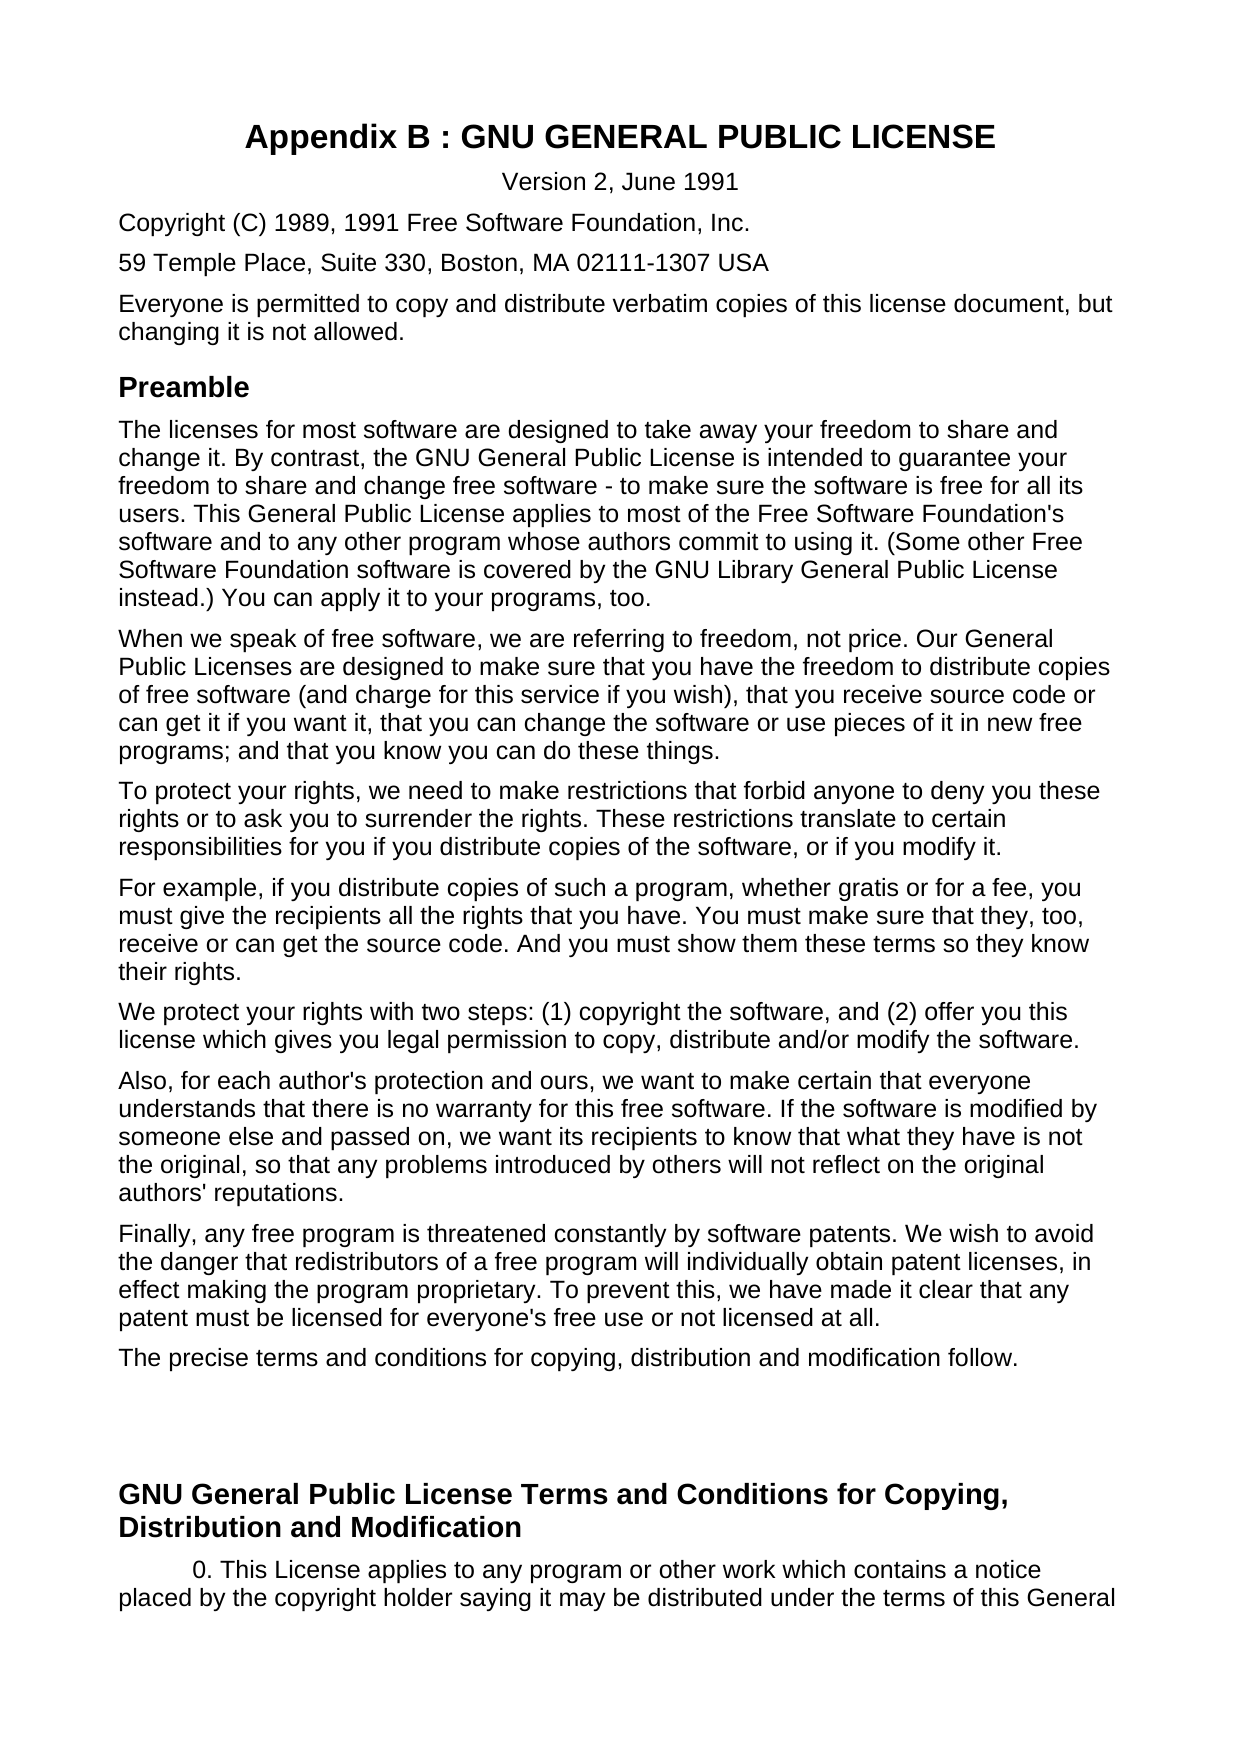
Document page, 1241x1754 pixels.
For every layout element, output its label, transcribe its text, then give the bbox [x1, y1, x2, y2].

subtitle Preamble [118, 371, 1122, 403]
text Copyright (C) 1989, 1991 Free Software Foundation, Inc. [118, 208, 1122, 236]
text Also, for each author's protection and ours, we want to make certain that everyone understands that there is no warranty for this free software. If the software is modified by someone else and passed on, we want its recipients to know that what they have is not the original, so that any problems introduced by others will not reflect on the original authors' reputations. [118, 1067, 1122, 1207]
text For example, if you distribute copies of such a program, whether gratis or for a fee, you must give the recipients all the rights that you have. You must make sure that they, too, receive or can get the source code. And you must show them these terms so they know their rights. [118, 873, 1122, 986]
text When we speak of free software, we are referring to freedom, not price. Our General Public Licenses are designed to make sure that you have the freedom to distribute copies of free software (and charge for this service if you wish), that you receive source code or can get it if you want it, that you can change the software or use pieces of it in new free programs; and that you know you can do these things. [118, 624, 1122, 764]
text Finally, any free program is threatened constantly by software patents. We wish to avoid the danger that redistributors of a free program will individually obtain patent licenses, in effect making the program proprietary. To prevent this, we have made it clear that any patent must be licensed for everyone's free use or not licensed at all. [118, 1219, 1122, 1331]
text To protect your rights, we need to make restrictions that forbid anyone to deny you these rights or to ask you to surrender the rights. These restrictions translate to certain responsibilities for you if you distribute copies of the software, or if you modify it. [118, 777, 1122, 861]
text Version 2, June 1991 [118, 168, 1122, 196]
text 0. This License applies to any program or other work which contains a notice placed by the copyright holder saying it may be distributed under the terms of this General [118, 1556, 1122, 1612]
subtitle GNU General Public License Terms and Conditions for Copying, Distribution and Modification [118, 1478, 1122, 1543]
subtitle Appendix B : GNU GENERAL PUBLIC LICENSE [118, 118, 1122, 155]
text 59 Temple Place, Suite 330, Boston, MA 02111-1307 USA [118, 249, 1122, 277]
text Everyone is permitted to copy and distribute verbatim copies of this license document, but changing it is not allowed. [118, 289, 1122, 346]
text We protect your rights with two steps: (1) copyright the software, and (2) offer you this license which gives you legal permission to copy, distribute and/or modify the software. [118, 998, 1122, 1054]
text The precise terms and conditions for copying, distribution and modification follow. [118, 1344, 1122, 1372]
text The licenses for most software are designed to take away your freedom to share and change it. By contrast, the GNU General Public License is intended to guarantee your freedom to share and change free software - to make sure the software is free for all its users. This General Public License applies to most of the Free Software Foundation's software and to any other program whose authors commit to using it. (Some other Free Software Foundation software is covered by the GNU Library General Public License instead.) You can apply it to your programs, too. [118, 416, 1122, 612]
